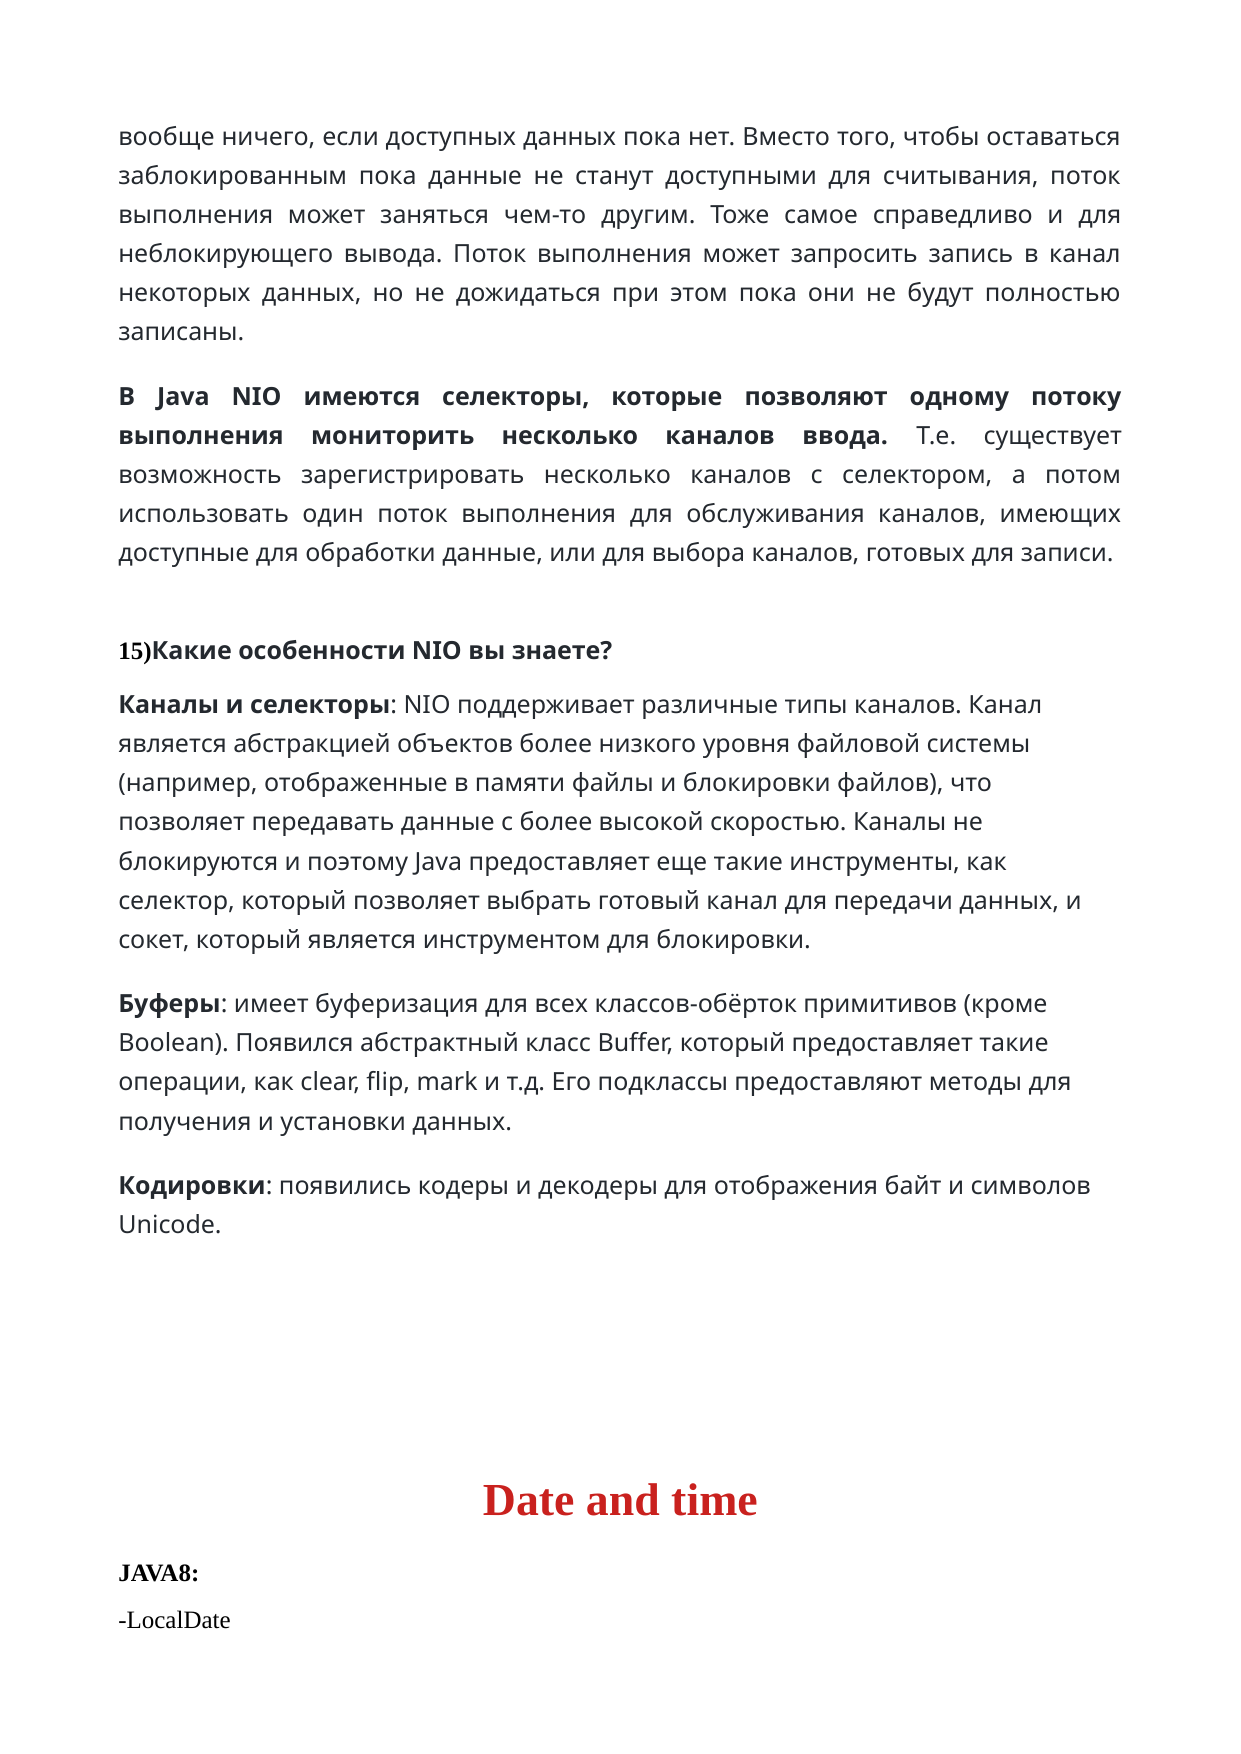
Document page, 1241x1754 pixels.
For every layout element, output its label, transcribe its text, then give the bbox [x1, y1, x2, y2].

text вообще ничего, если доступных данных пока нет. Вместо того, чтобы оставаться заблокированным пока данные не станут доступными для считывания, поток выполнения может заняться чем-то другим. Тоже самое справедливо и для неблокирующего вывода. Поток выполнения может запросить запись в канал некоторых данных, но не дожидаться при этом пока они не будут полностью записаны. [118, 118, 1122, 348]
text Кодировки: появились кодеры и декодеры для отображения байт и символов Unicode. [118, 1167, 1122, 1241]
text -LocalDate [118, 1605, 1122, 1634]
text 15)Какие особенности NIO вы знаете? [118, 599, 1122, 667]
text Буферы: имеет буферизация для всех классов-обёрток примитивов (кроме Boolean). Появился абстрактный класс Buffer, который предоставляет такие операции, как clear, flip, mark и т.д. Его подклассы предоставляют методы для получения и установки данных. [118, 986, 1122, 1137]
text В Java NIO имеются селекторы, которые позволяют одному потоку выполнения мониторить несколько каналов ввода. Т.е. существует возможность зарегистрировать несколько каналов с селектором, а потом использовать один поток выполнения для обслуживания каналов, имеющих доступные для обработки данные, или для выбора каналов, готовых для записи. [118, 378, 1122, 569]
text JAVA8: [118, 1558, 1122, 1587]
text Date and time [118, 1472, 1122, 1525]
text Каналы и селекторы: NIO поддерживает различные типы каналов. Канал является абстракцией объектов более низкого уровня файловой системы (например, отображенные в памяти файлы и блокировки файлов), что позволяет передавать данные с более высокой скоростью. Каналы не блокируются и поэтому Java предоставляет еще такие инструменты, как селектор, который позволяет выбрать готовый канал для передачи данных, и сокет, который является инструментом для блокировки. [118, 687, 1122, 956]
